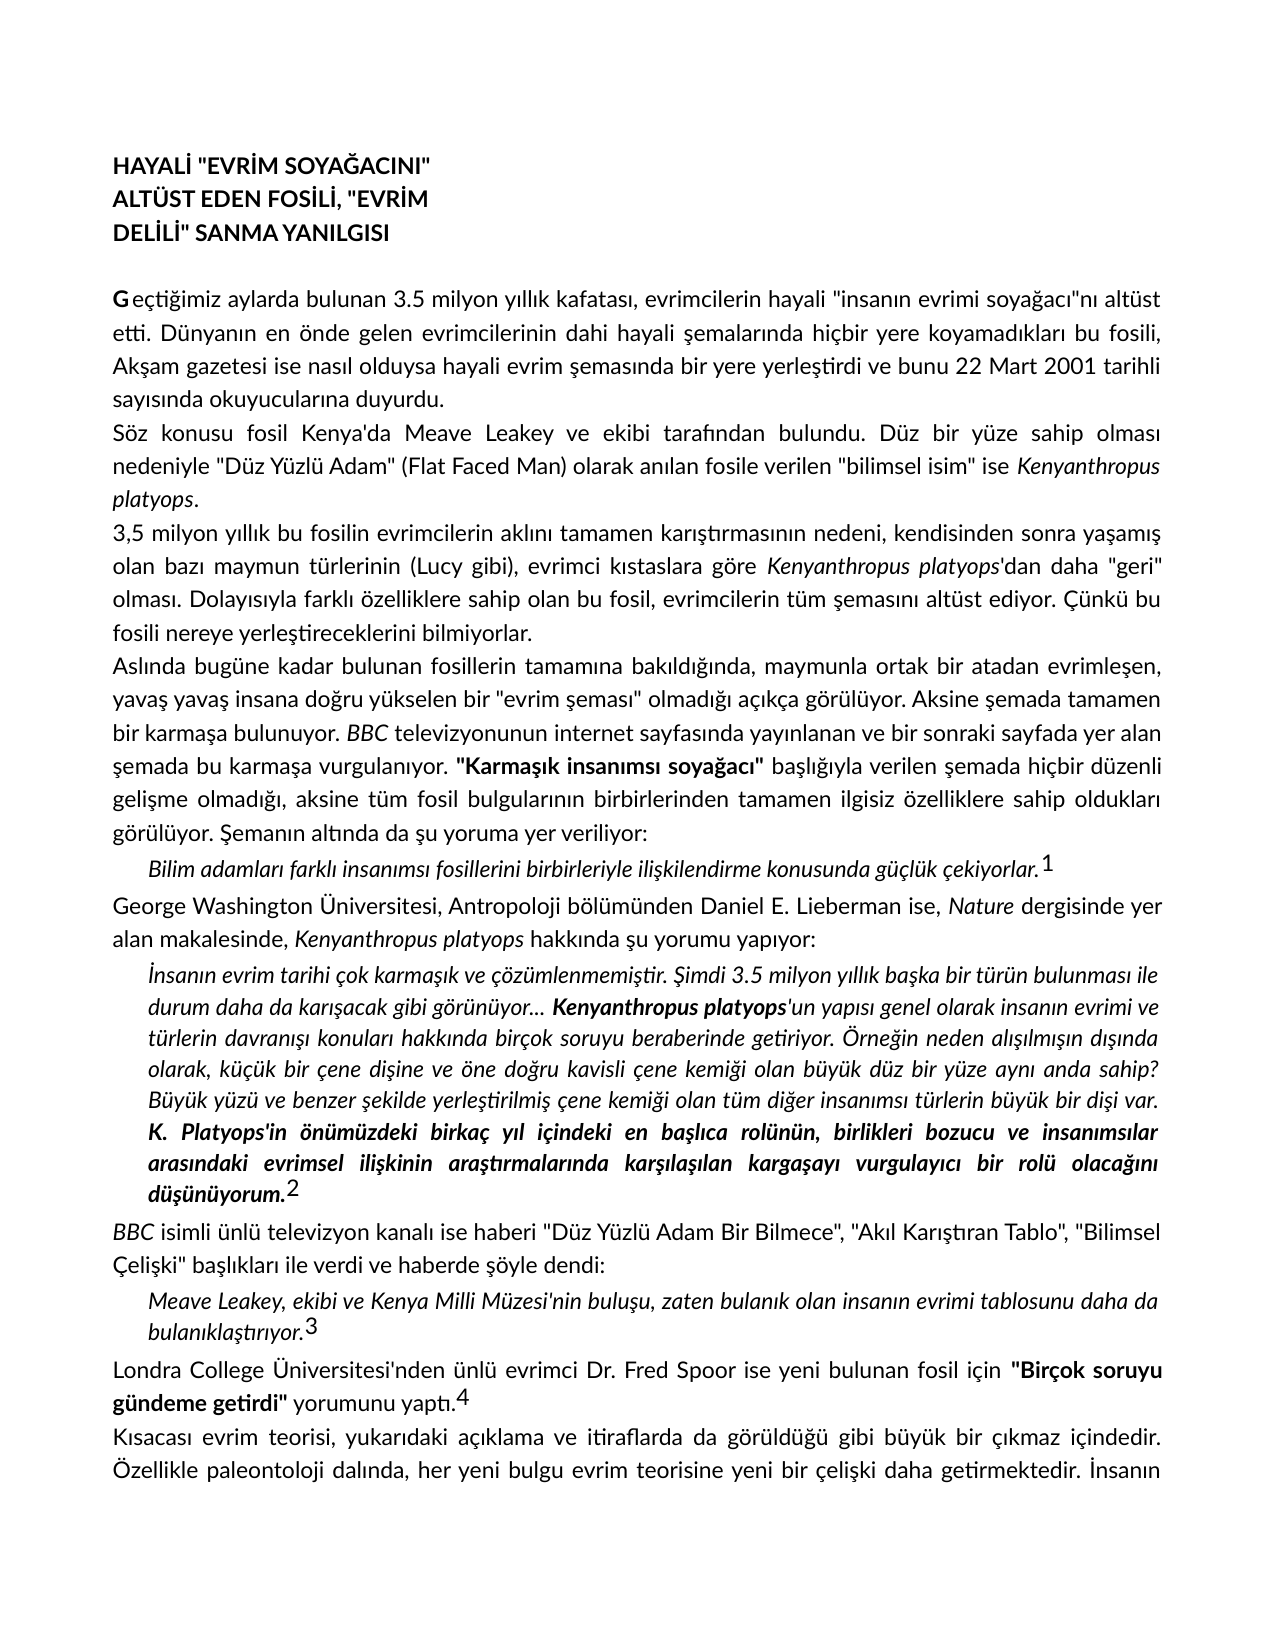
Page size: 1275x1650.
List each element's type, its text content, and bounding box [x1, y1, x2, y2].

text Bilim adamları farklı insanımsı fosillerini birbirleriyle ilişkilendirme konusunda güçlük çekiyorlar.1 [148, 852, 1162, 883]
text BBC isimli ünlü televizyon kanalı ise haberi "Düz Yüzlü Adam Bir Bilmece", "Akıl Karıştıran Tablo", "Bilimsel Çelişki" başlıkları ile verdi ve haberde şöyle dendi: [112, 1213, 1162, 1280]
text Söz konusu fosil Kenya'da Meave Leakey ve ekibi tarafından bulundu. Düz bir yüze sahip olması nedeniyle "Düz Yüzlü Adam" (Flat Faced Man) olarak anılan fosile verilen "bilimsel isim" ise Kenyanthropus platyops. [112, 414, 1162, 514]
text ALTÜST EDEN FOSİLİ, "EVRİM [112, 181, 1162, 214]
text Londra College Üniversitesi'nden ünlü evrimci Dr. Fred Spoor ise yeni bulunan fosil için "Birçok soruyu gündeme getirdi" yorumunu yaptı.4 [112, 1352, 1162, 1418]
text Geçtiğimiz aylarda bulunan 3.5 milyon yıllık kafatası, evrimcilerin hayali "insanın evrimi soyağacı"nı altüst etti. Dünyanın en önde gelen evrimcilerinin dahi hayali şemalarında hiçbir yere koyamadıkları bu fosili, Akşam gazetesi ise nasıl olduysa hayali evrim şemasında bir yere yerleştirdi ve bunu 22 Mart 2001 tarihli sayısında okuyucularına duyurdu. [112, 281, 1162, 414]
text Aslında bugüne kadar bulunan fosillerin tamamına bakıldığında, maymunla ortak bir atadan evrimleşen, yavaş yavaş insana doğru yükselen bir "evrim şeması" olmadığı açıkça görülüyor. Aksine şemada tamamen bir karmaşa bulunuyor. BBC televizyonunun internet sayfasında yayınlanan ve bir sonraki sayfada yer alan şemada bu karmaşa vurgulanıyor. "Karmaşık insanımsı soyağacı" başlığıyla verilen şemada hiçbir düzenli gelişme olmadığı, aksine tüm fosil bulgularının birbirlerinden tamamen ilgisiz özelliklere sahip oldukları görülüyor. Şemanın altında da şu yoruma yer veriliyor: [112, 648, 1162, 848]
text Kısacası evrim teorisi, yukarıdaki açıklama ve itiraflarda da görüldüğü gibi büyük bir çıkmaz içindedir. Özellikle paleontoloji dalında, her yeni bulgu evrim teorisine yeni bir çelişki daha getirmektedir. İnsanın [112, 1418, 1162, 1485]
text 3,5 milyon yıllık bu fosilin evrimcilerin aklını tamamen karıştırmasının nedeni, kendisinden sonra yaşamış olan bazı maymun türlerinin (Lucy gibi), evrimci kıstaslara göre Kenyanthropus platyops'dan daha "geri" olması. Dolayısıyla farklı özelliklere sahip olan bu fosil, evrimcilerin tüm şemasını altüst ediyor. Çünkü bu fosili nereye yerleştireceklerini bilmiyorlar. [112, 514, 1162, 648]
text Meave Leakey, ekibi ve Kenya Milli Müzesi'nin buluşu, zaten bulanık olan insanın evrimi tablosunu daha da bulanıklaştırıyor.3 [148, 1284, 1162, 1347]
text HAYALİ "EVRİM SOYAĞACINI" [112, 148, 1162, 181]
text DELİLİ" SANMA YANILGISI [112, 214, 1162, 248]
text George Washington Üniversitesi, Antropoloji bölümünden Daniel E. Lieberman ise, Nature dergisinde yer alan makalesinde, Kenyanthropus platyops hakkında şu yorumu yapıyor: [112, 888, 1162, 954]
text İnsanın evrim tarihi çok karmaşık ve çözümlenmemiştir. Şimdi 3.5 milyon yıllık başka bir türün bulunması ile durum daha da karışacak gibi görünüyor... Kenyanthropus platyops'un yapısı genel olarak insanın evrimi ve türlerin davranışı konuları hakkında birçok soruyu beraberinde getiriyor. Örneğin neden alışılmışın dışında olarak, küçük bir çene dişine ve öne doğru kavisli çene kemiği olan büyük düz bir yüze aynı anda sahip? Büyük yüzü ve benzer şekilde yerleştirilmiş çene kemiği olan tüm diğer insanımsı türlerin büyük bir dişi var. K. Platyops'in önümüzdeki birkaç yıl içindeki en başlıca rolünün, birlikleri bozucu ve insanımsılar arasındaki evrimsel ilişkinin araştırmalarında karşılaşılan kargaşayı vurgulayıcı bir rolü olacağını düşünüyorum.2 [148, 959, 1162, 1209]
